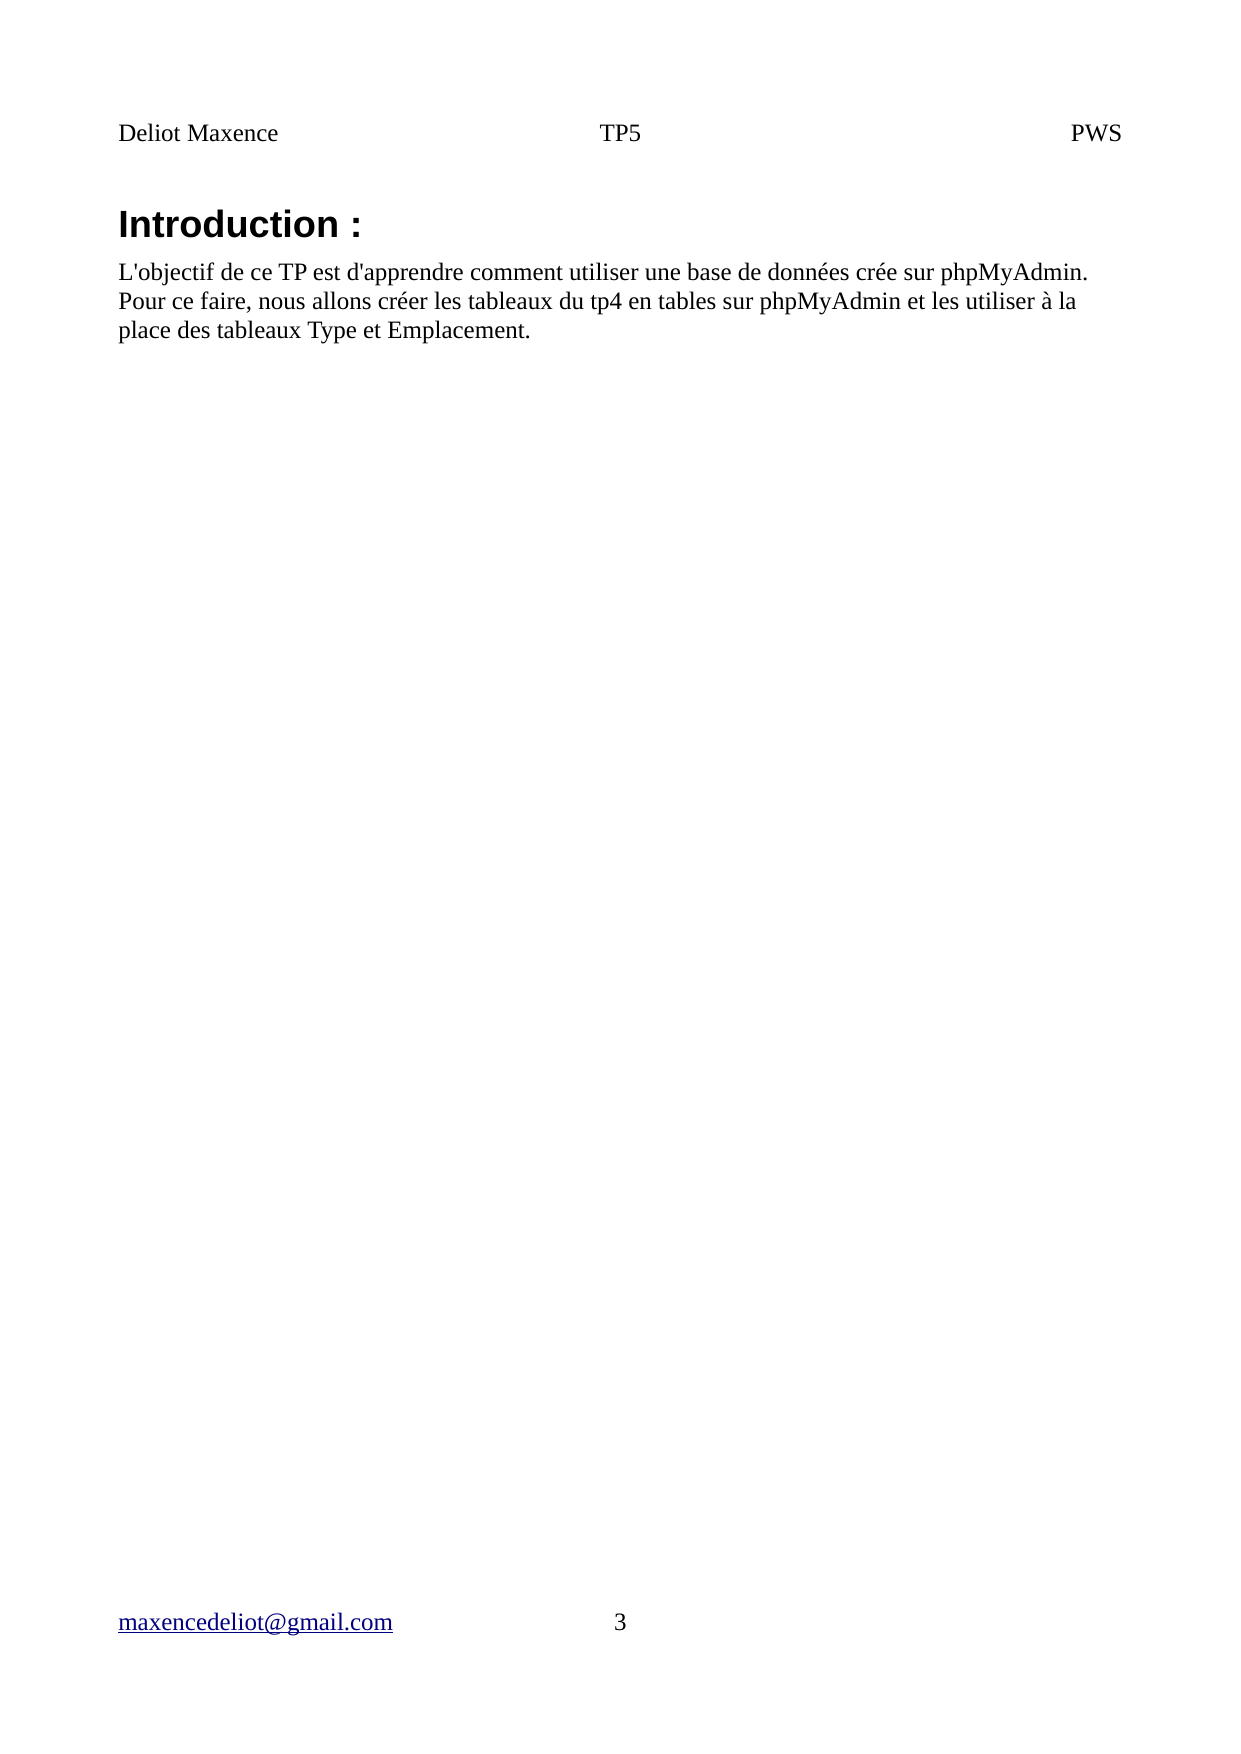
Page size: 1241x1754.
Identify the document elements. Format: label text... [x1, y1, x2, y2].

subtitle Introduction : [118, 201, 1122, 245]
subtitle L'objectif de ce TP est d'apprendre comment utiliser une base de données crée sur phpMyAdmin. Pour ce faire, nous allons créer les tableaux du tp4 en tables sur phpMyAdmin et les utiliser à la place des tableaux Type et Emplacement. [118, 257, 1122, 344]
